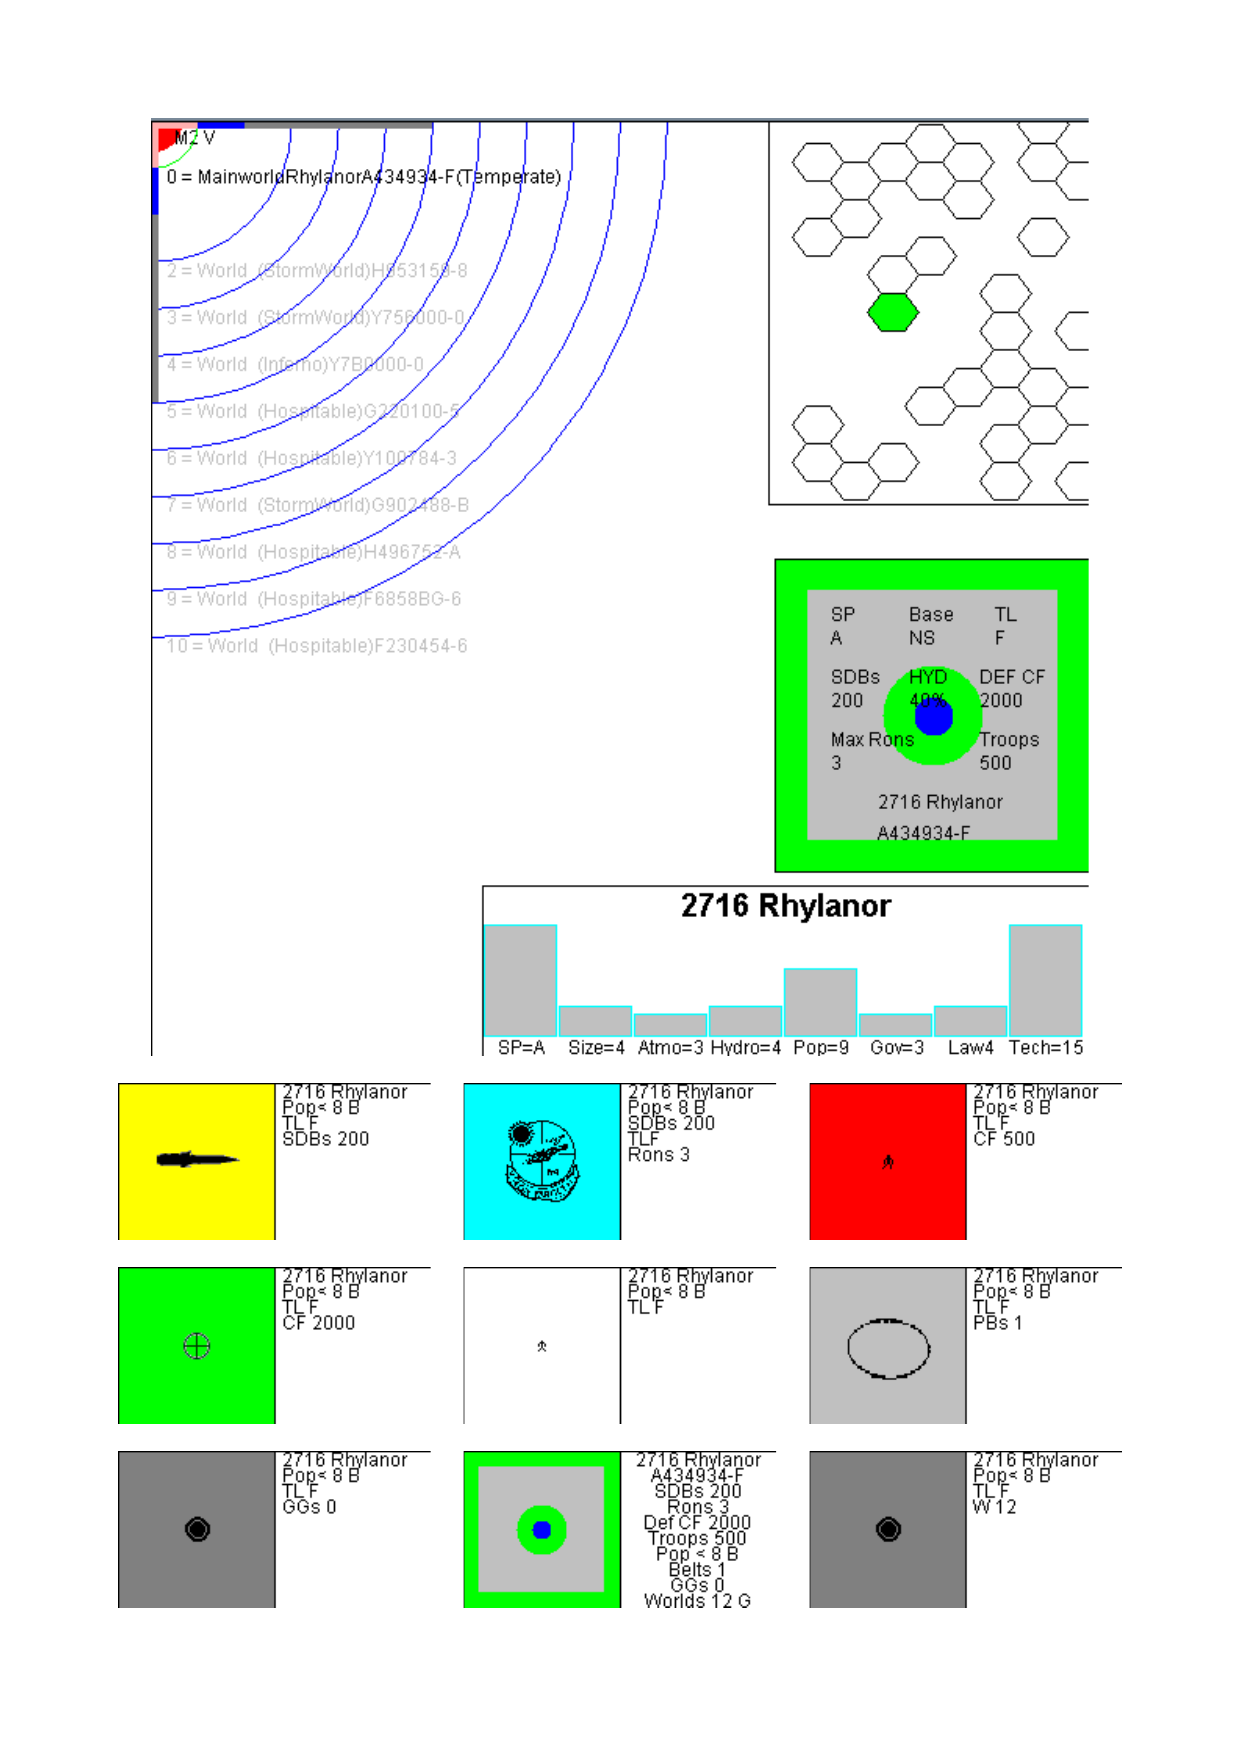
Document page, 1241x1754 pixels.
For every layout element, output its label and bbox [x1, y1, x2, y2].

picture [118, 1451, 431, 1608]
picture [809, 1083, 1122, 1240]
picture [463, 1451, 777, 1608]
picture [463, 1083, 777, 1240]
picture [118, 1267, 431, 1424]
picture [151, 118, 1089, 1056]
picture [809, 1267, 1122, 1424]
picture [809, 1451, 1122, 1608]
picture [463, 1267, 777, 1424]
picture [118, 1083, 431, 1240]
